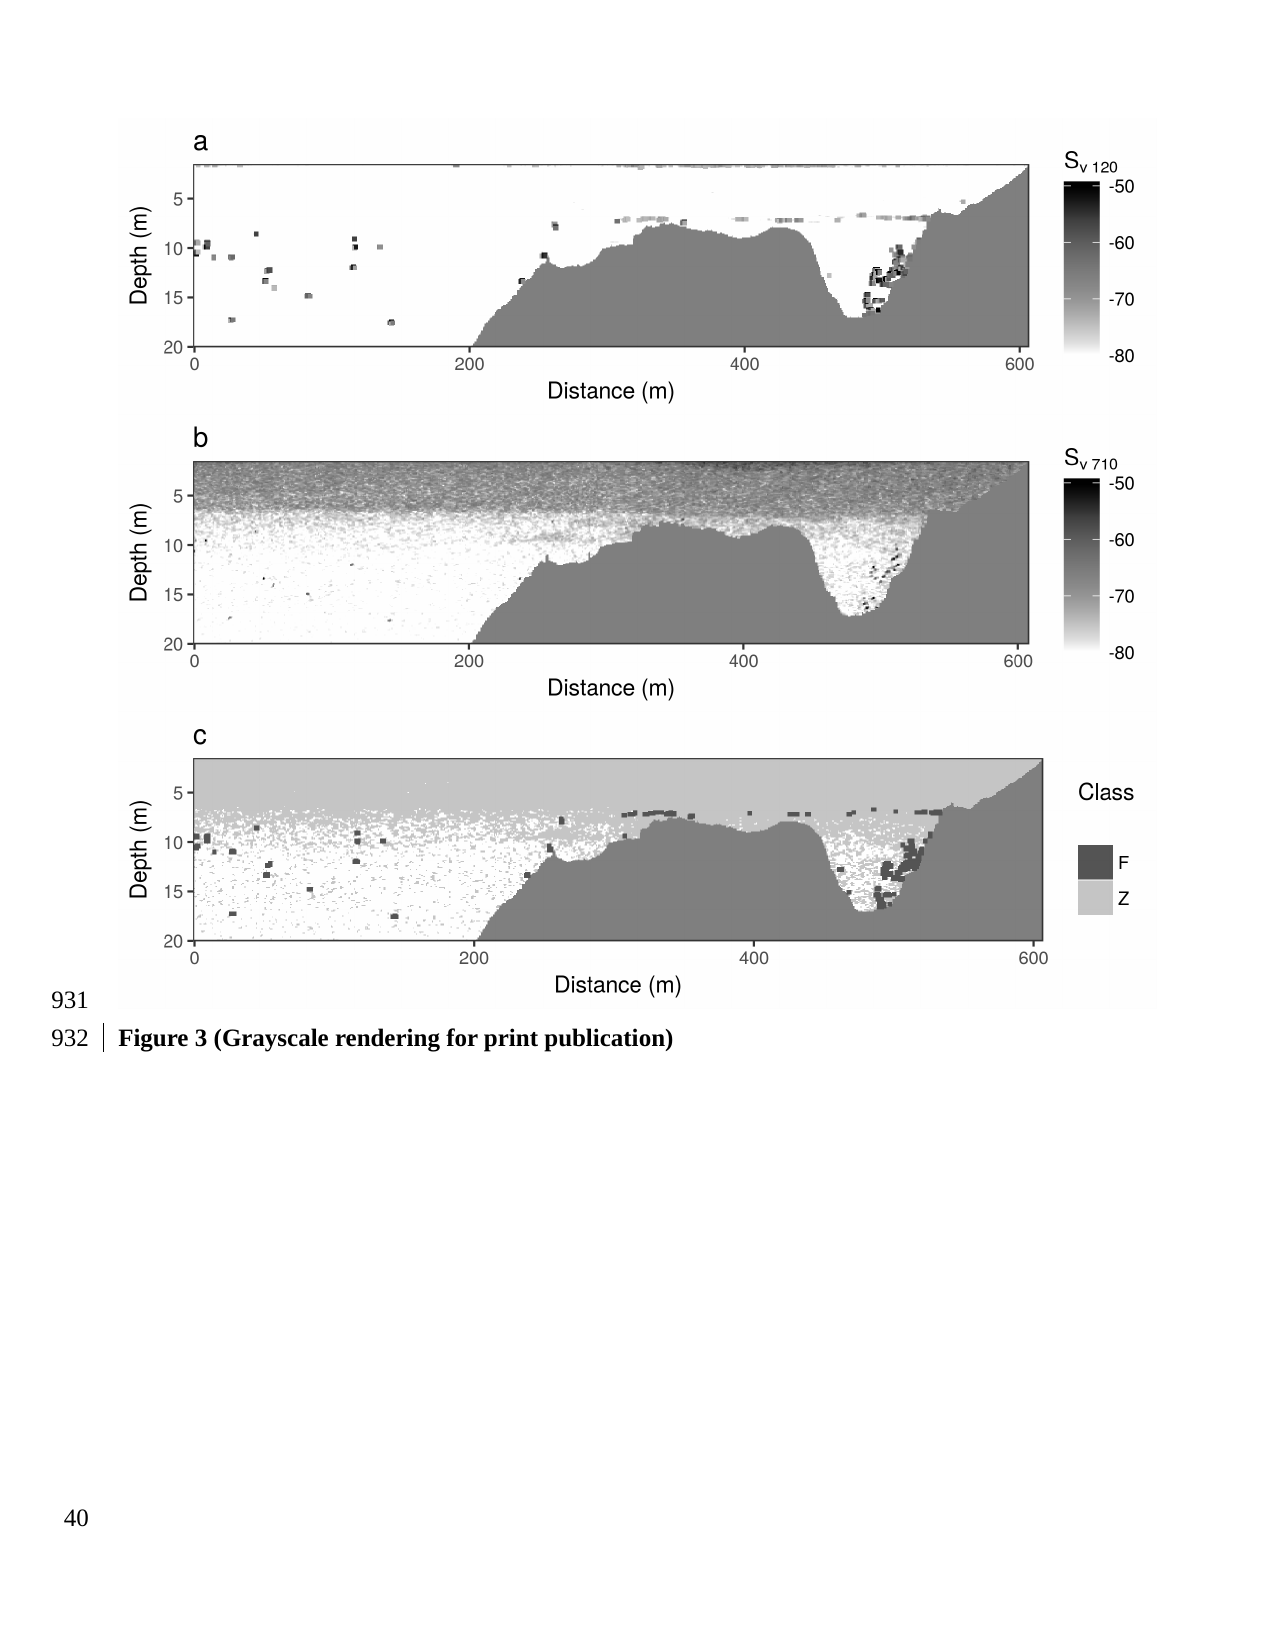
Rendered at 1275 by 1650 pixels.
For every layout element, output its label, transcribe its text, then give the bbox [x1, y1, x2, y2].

picture [118, 118, 1157, 1009]
text Figure 3 (Grayscale rendering for print publication) [118, 1023, 1157, 1052]
